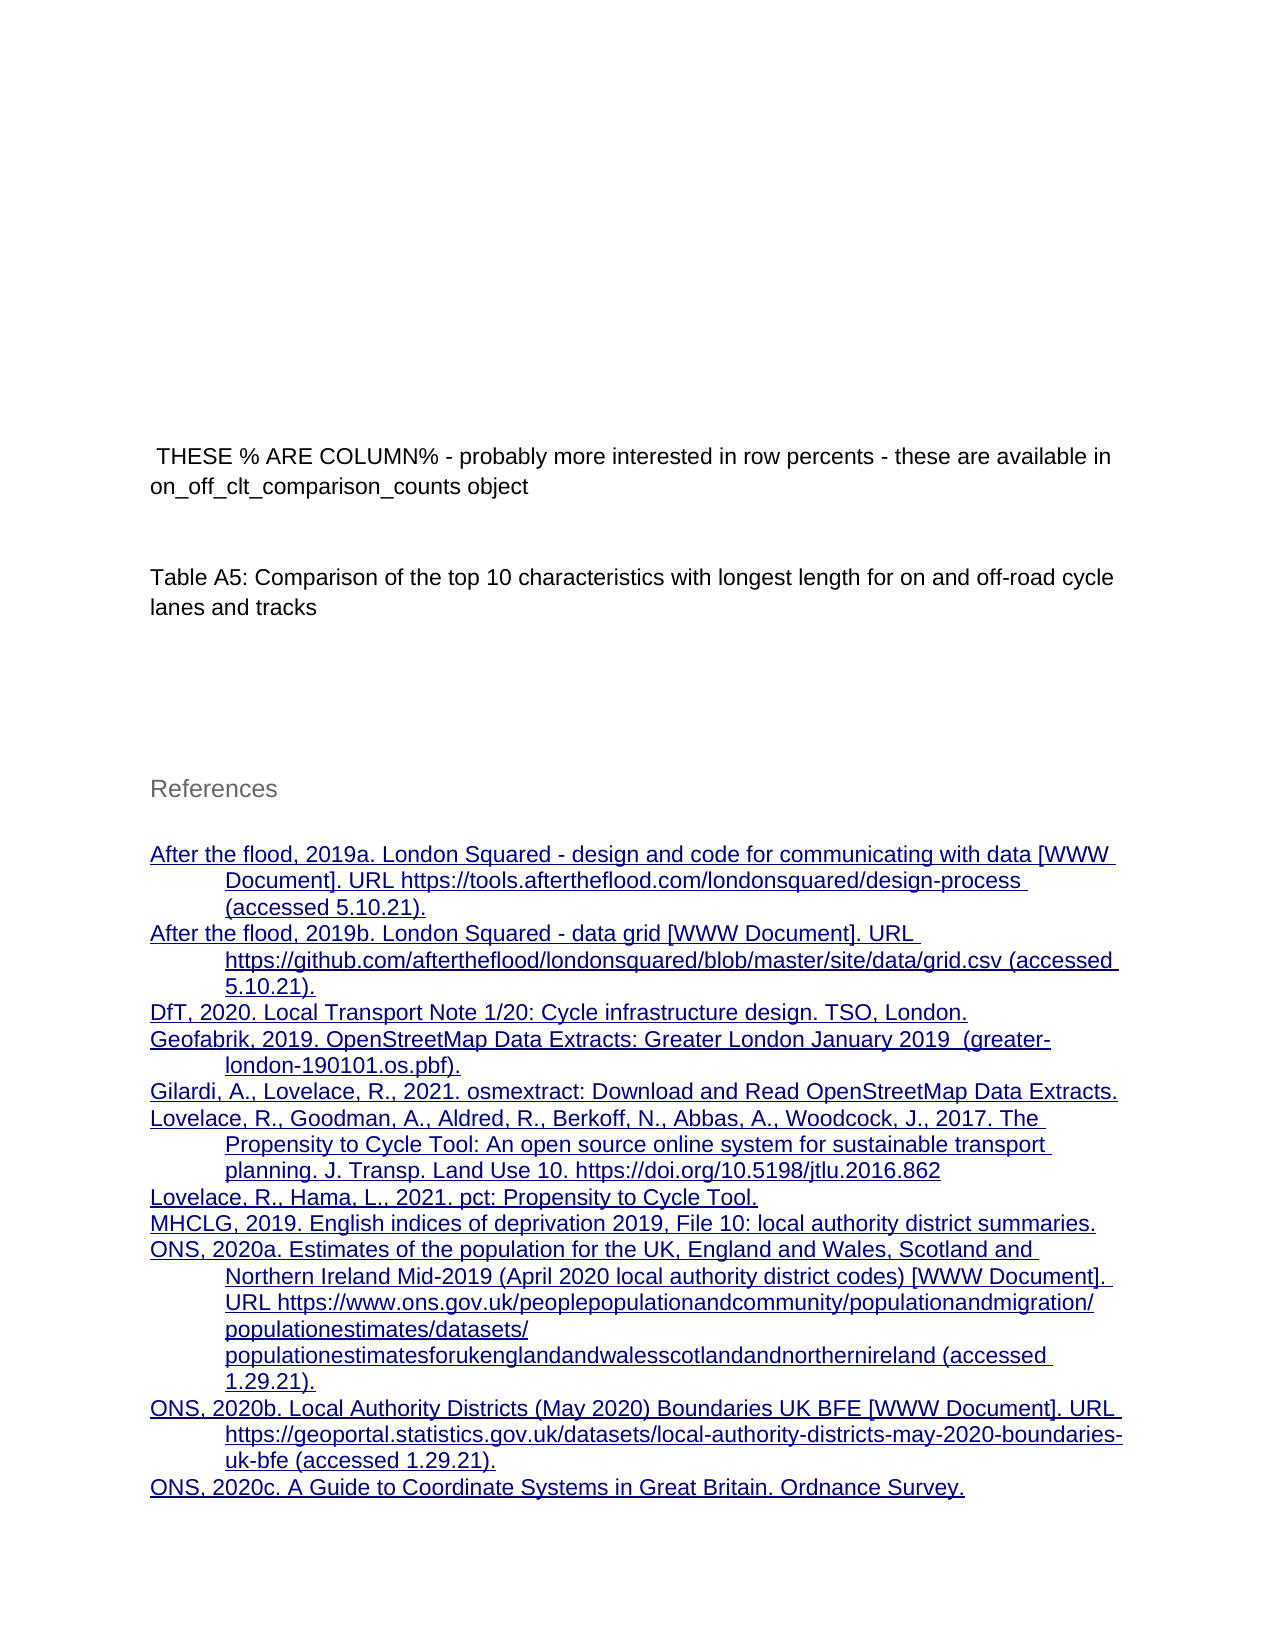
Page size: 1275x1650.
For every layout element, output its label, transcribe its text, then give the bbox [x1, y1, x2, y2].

text DfT, 2020. Local Transport Note 1/20: Cycle infrastructure design. TSO, London. [150, 999, 1125, 1026]
text After the flood, 2019b. London Squared - data grid [WWW Document]. URL https://github.com/aftertheflood/londonsquared/blob/master/site/data/grid.csv (accessed 5.10.21). [150, 920, 1125, 999]
text ONS, 2020b. Local Authority Districts (May 2020) Boundaries UK BFE [WWW Document]. URL https://geoportal.statistics.gov.uk/datasets/local-authority-districts-may-2020-boundaries-uk-bfe (accessed 1.29.21). [150, 1394, 1125, 1474]
text Gilardi, A., Lovelace, R., 2021. osmextract: Download and Read OpenStreetMap Data Extracts. [150, 1078, 1125, 1105]
text Geofabrik, 2019. OpenStreetMap Data Extracts: Greater London January 2019 (greater-london-190101.os.pbf). [150, 1026, 1125, 1078]
text MHCLG, 2019. English indices of deprivation 2019, File 10: local authority district summaries. [150, 1210, 1125, 1236]
text THESE % ARE COLUMN% - probably more interested in row percents - these are available in on_off_clt_comparison_counts object [150, 443, 1125, 499]
text Lovelace, R., Hama, L., 2021. pct: Propensity to Cycle Tool. [150, 1184, 1125, 1210]
text Table A5: Comparison of the top 10 characteristics with longest length for on and off-road cycle lanes and tracks [150, 563, 1125, 620]
text ONS, 2020a. Estimates of the population for the UK, England and Wales, Scotland and Northern Ireland Mid-2019 (April 2020 local authority district codes) [WWW Document]. URL https://www.ons.gov.uk/peoplepopulationandcommunity/populationandmigration/populationestimates/datasets/populationestimatesforukenglandandwalesscotlandandnorthernireland (accessed 1.29.21). [150, 1236, 1125, 1394]
text After the flood, 2019a. London Squared - design and code for communicating with data [WWW Document]. URL https://tools.aftertheflood.com/londonsquared/design-process (accessed 5.10.21). [150, 841, 1125, 920]
subtitle References [150, 774, 1125, 803]
text ONS, 2020c. A Guide to Coordinate Systems in Great Britain. Ordnance Survey. [150, 1474, 1125, 1500]
text Lovelace, R., Goodman, A., Aldred, R., Berkoff, N., Abbas, A., Woodcock, J., 2017. The Propensity to Cycle Tool: An open source online system for sustainable transport planning. J. Transp. Land Use 10. https://doi.org/10.5198/jtlu.2016.862 [150, 1105, 1125, 1184]
